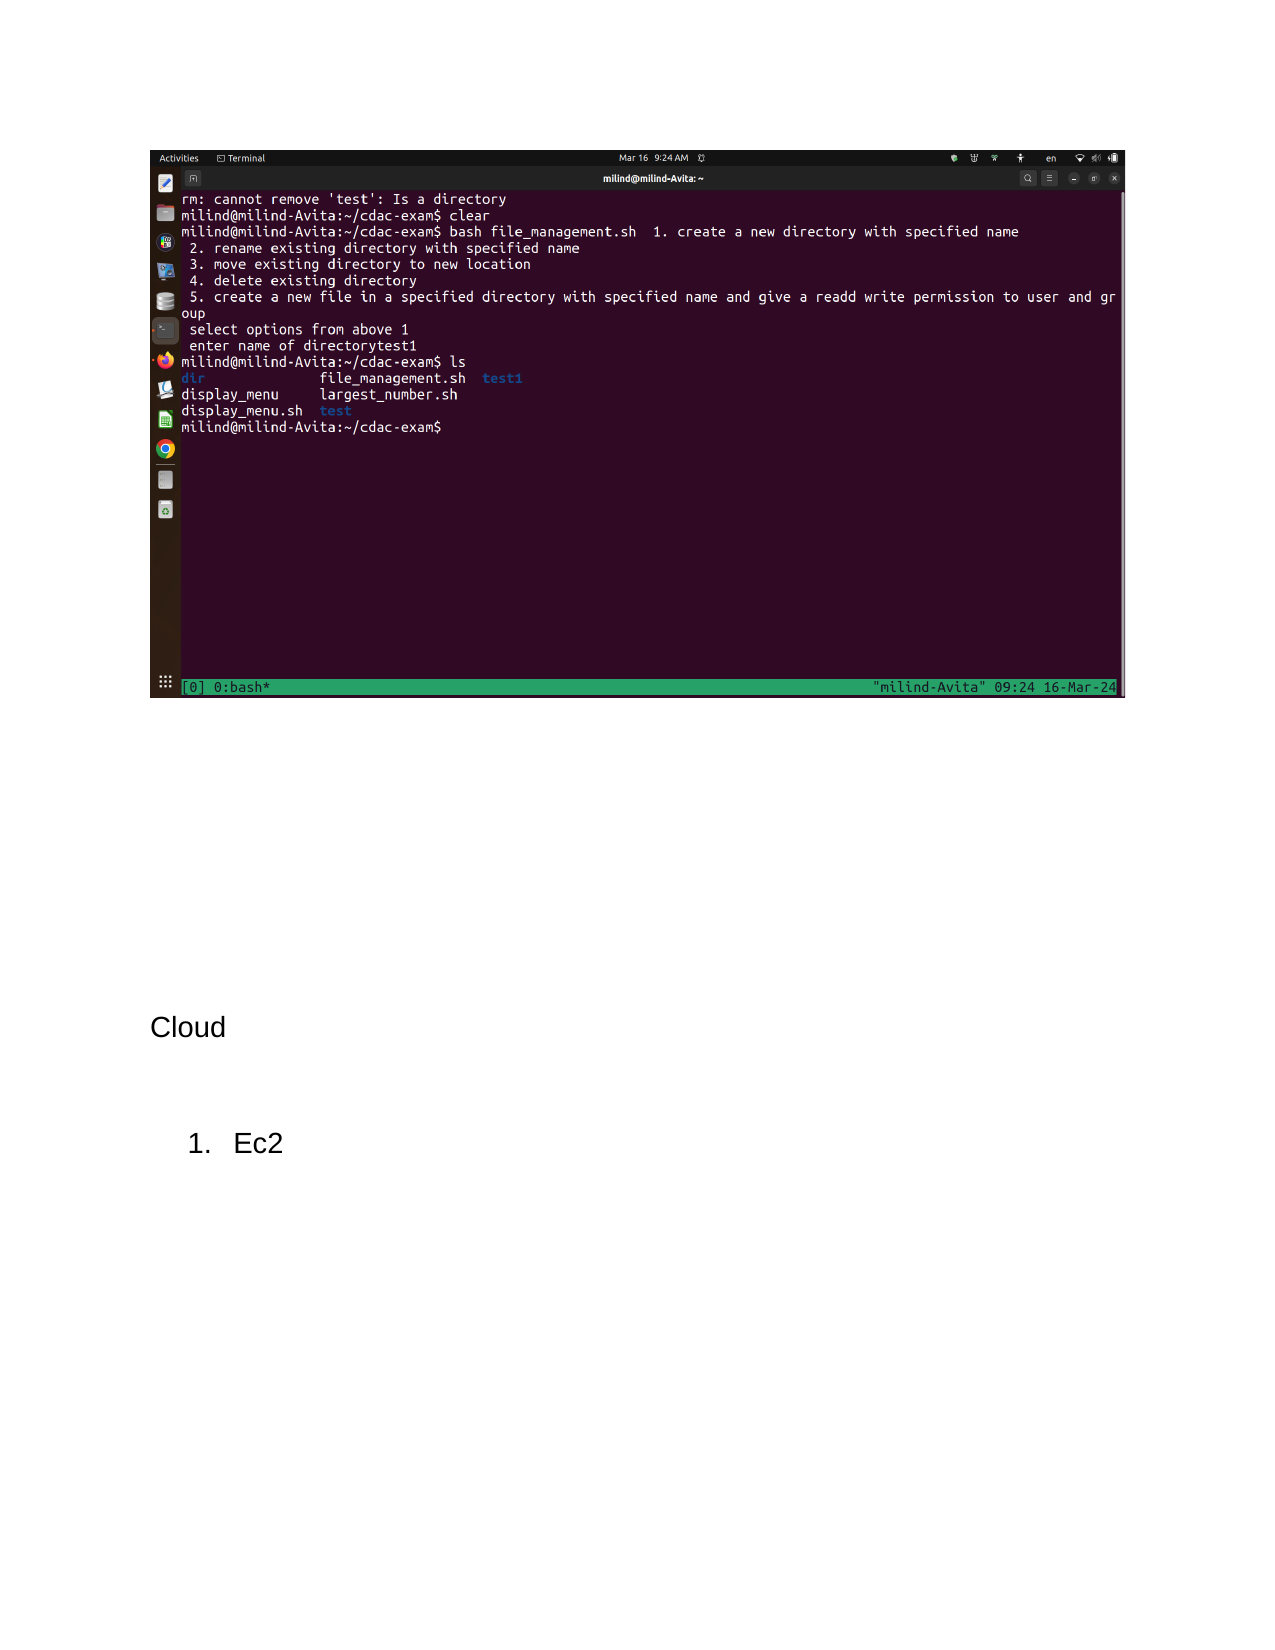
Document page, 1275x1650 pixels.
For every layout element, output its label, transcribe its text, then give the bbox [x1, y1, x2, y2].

picture [150, 150, 1125, 698]
text Cloud [150, 1010, 1125, 1044]
list Ec2 [187, 1126, 1125, 1159]
